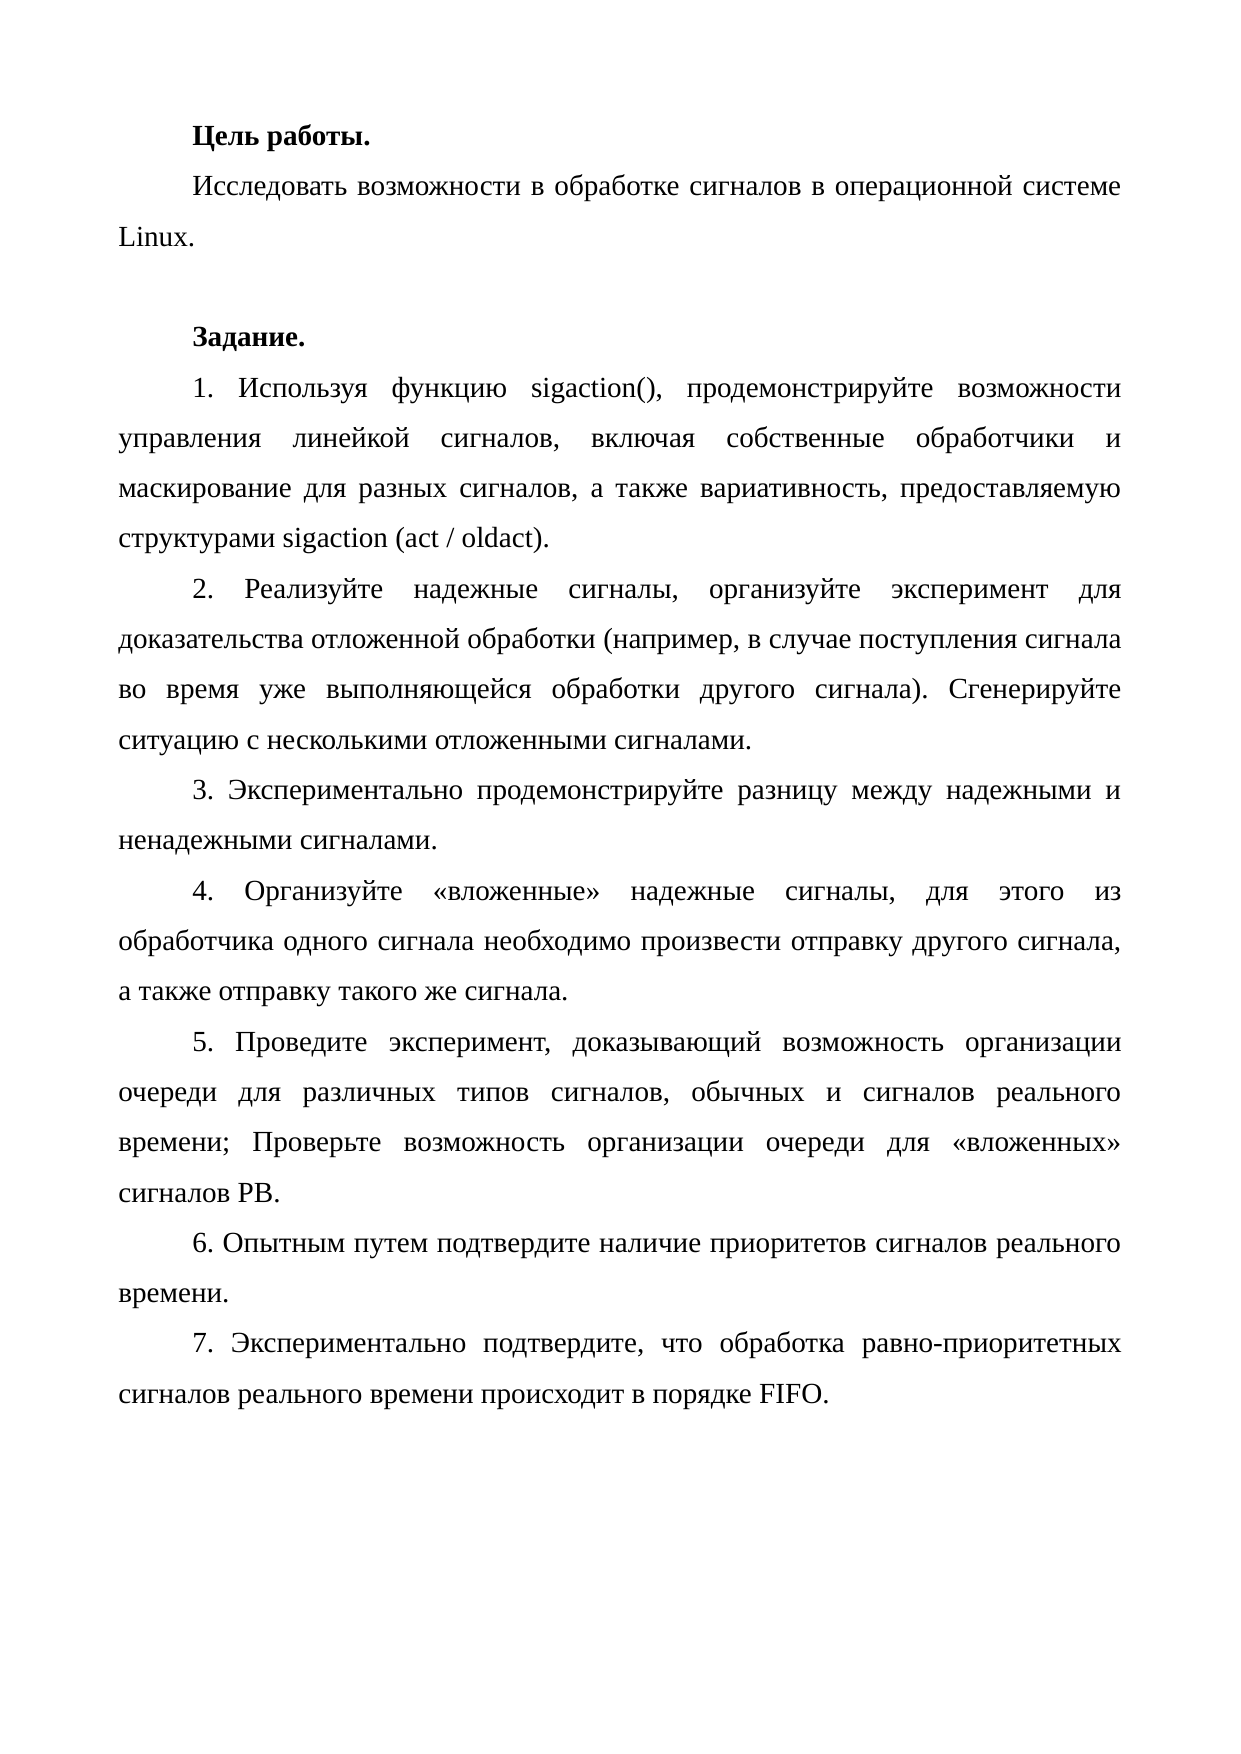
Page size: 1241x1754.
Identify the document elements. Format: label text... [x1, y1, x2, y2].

text 2. Реализуйте надежные сигналы, организуйте эксперимент для доказательства отложенной обработки (например, в случае поступления сигнала во время уже выполняющейся обработки другого сигнала). Сгенерируйте ситуацию с несколькими отложенными сигналами. [118, 571, 1122, 755]
text Исследовать возможности в обработке сигналов в операционной системе Linux. [118, 168, 1122, 252]
text 1. Используя функцию sigaction(), продемонстрируйте возможности управления линейкой сигналов, включая собственные обработчики и маскирование для разных сигналов, а также вариативность, предоставляемую структурами sigaction (act / oldact). [118, 370, 1122, 554]
text 6. Опытным путем подтвердите наличие приоритетов сигналов реального времени. [118, 1225, 1122, 1309]
text 3. Экспериментально продемонстрируйте разницу между надежными и ненадежными сигналами. [118, 772, 1122, 856]
text 5. Проведите эксперимент, доказывающий возможность организации очереди для различных типов сигналов, обычных и сигналов реального времени; Проверьте возможность организации очереди для «вложенных» сигналов РВ. [118, 1024, 1122, 1208]
text Цель работы. [118, 118, 1122, 152]
text 4. Организуйте «вложенные» надежные сигналы, для этого из обработчика одного сигнала необходимо произвести отправку другого сигнала, а также отправку такого же сигнала. [118, 873, 1122, 1007]
text 7. Экспериментально подтвердите, что обработка равно-приоритетных сигналов реального времени происходит в порядке FIFO. [118, 1326, 1122, 1409]
text Задание. [118, 319, 1122, 353]
